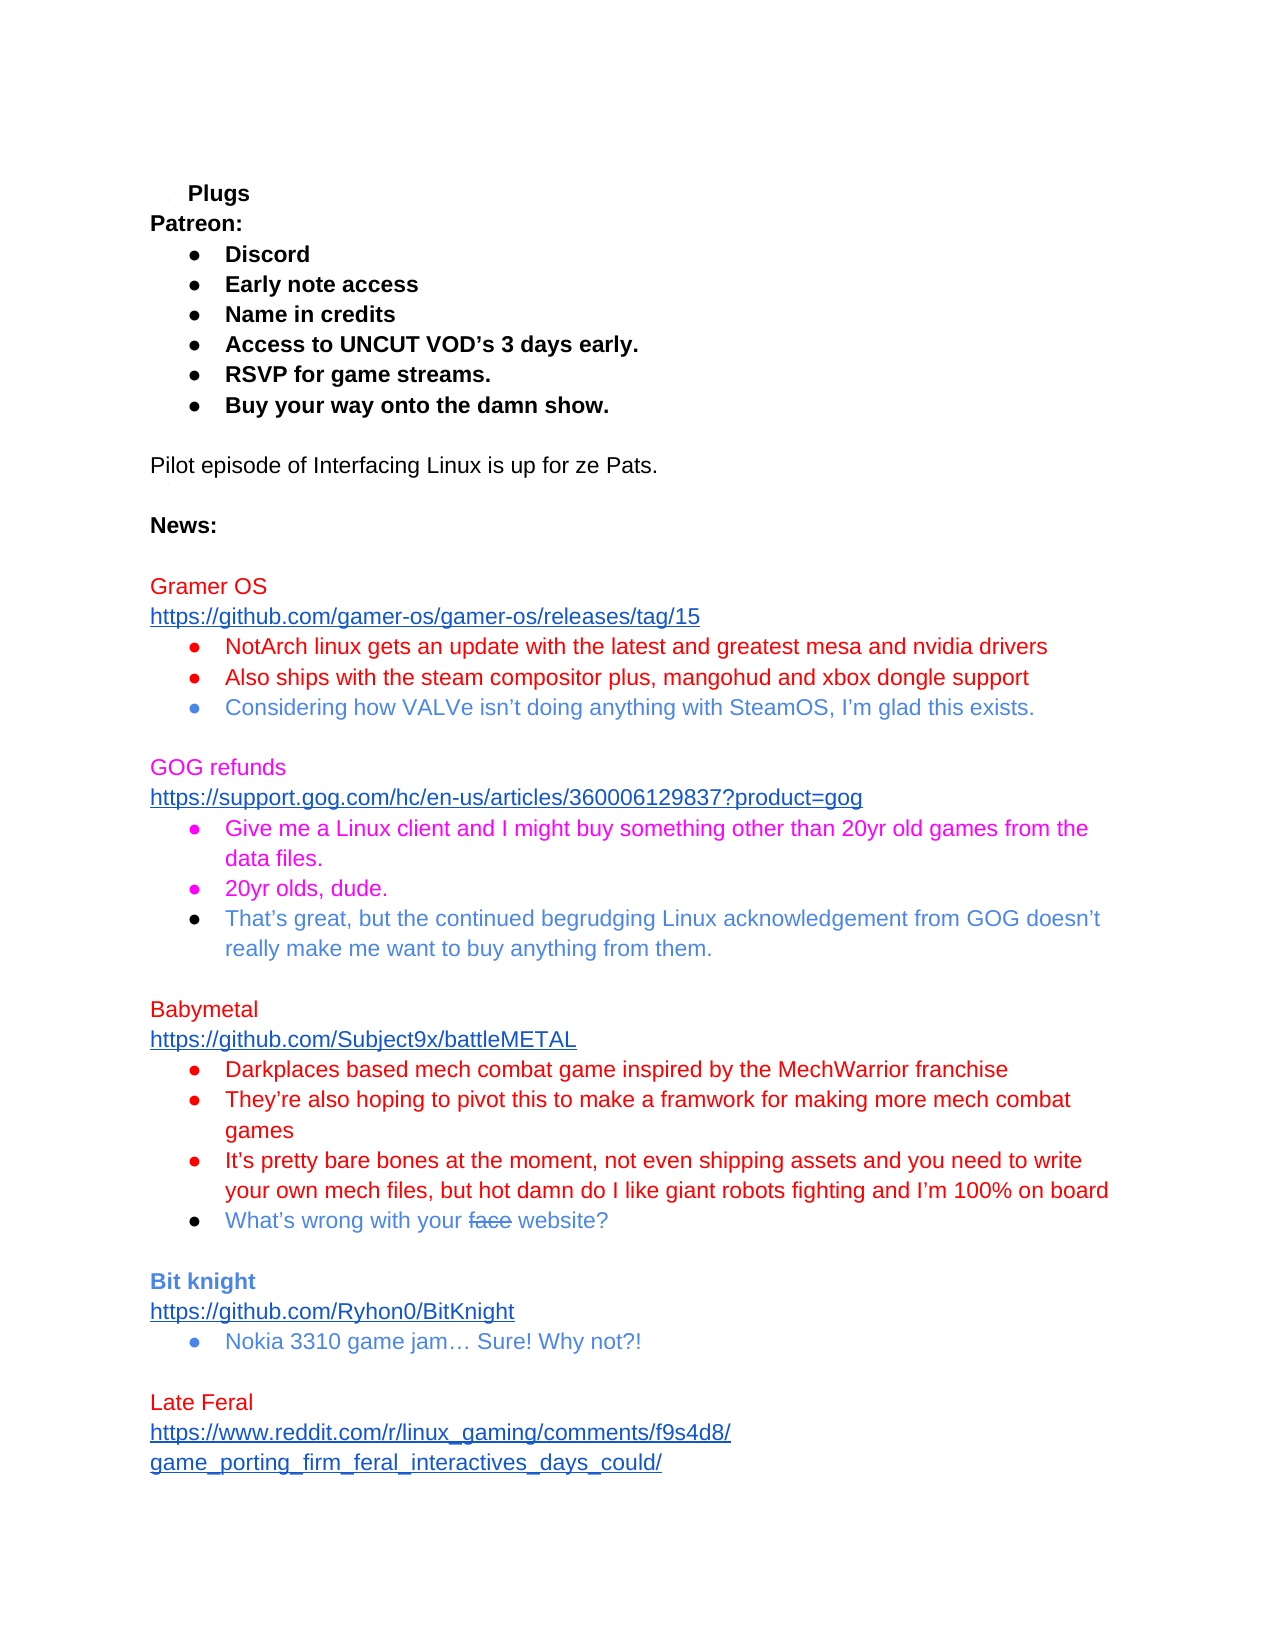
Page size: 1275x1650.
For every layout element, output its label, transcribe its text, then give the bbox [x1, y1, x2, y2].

text Bit knight [150, 1268, 1125, 1294]
text https://github.com/gamer-os/gamer-os/releases/tag/15 [150, 603, 1125, 629]
text https://support.gog.com/hc/en-us/articles/360006129837?product=gog [150, 784, 1125, 811]
list Considering how VALVe isn’t doing anything with SteamOS, I’m glad this exists. [187, 694, 1125, 720]
text Babymetal [150, 996, 1125, 1022]
list Nokia 3310 game jam… Sure! Why not?! [187, 1328, 1125, 1354]
list 20yr olds, dude. [187, 875, 1125, 901]
list Give me a Linux client and I might buy something other than 20yr old games from the data files. [187, 814, 1125, 871]
text Gramer OS [150, 573, 1125, 599]
text News: [150, 512, 1125, 539]
list Early note access [187, 271, 1125, 297]
text GOG refunds [150, 754, 1125, 781]
list NotArch linux gets an update with the latest and greatest mesa and nvidia drivers [187, 633, 1125, 660]
list It’s pretty bare bones at the moment, not even shipping assets and you need to write your own mech files, but hot damn do I like giant robots fighting and I’m 100% on board [187, 1147, 1125, 1203]
list Buy your way onto the damn show. [187, 392, 1125, 418]
list Discord [187, 241, 1125, 267]
list Access to UNCUT VOD’s 3 days early. [187, 331, 1125, 358]
list Also ships with the steam compositor plus, mangohud and xbox dongle support [187, 663, 1125, 690]
list That’s great, but the continued begrudging Linux acknowledgement from GOG doesn’t really make me want to buy anything from them. [187, 905, 1125, 962]
list They’re also hoping to pivot this to make a framwork for making more mech combat games [187, 1086, 1125, 1143]
text Late Feral [150, 1388, 1125, 1415]
text https://www.reddit.com/r/linux_gaming/comments/f9s4d8/game_porting_firm_feral_interactives_days_could/ [150, 1419, 1125, 1475]
text https://github.com/Ryhon0/BitKnight [150, 1298, 1125, 1324]
list Darkplaces based mech combat game inspired by the MechWarrior franchise [187, 1056, 1125, 1083]
text Pilot episode of Interfacing Linux is up for ze Pats. [150, 452, 1125, 478]
text https://github.com/Subject9x/battleMETAL [150, 1026, 1125, 1052]
text Patreon: [150, 210, 1125, 237]
list RSVP for game streams. [187, 361, 1125, 388]
text Plugs [150, 180, 1125, 207]
list What’s wrong with your face website? [187, 1207, 1125, 1234]
list Name in credits [187, 301, 1125, 327]
